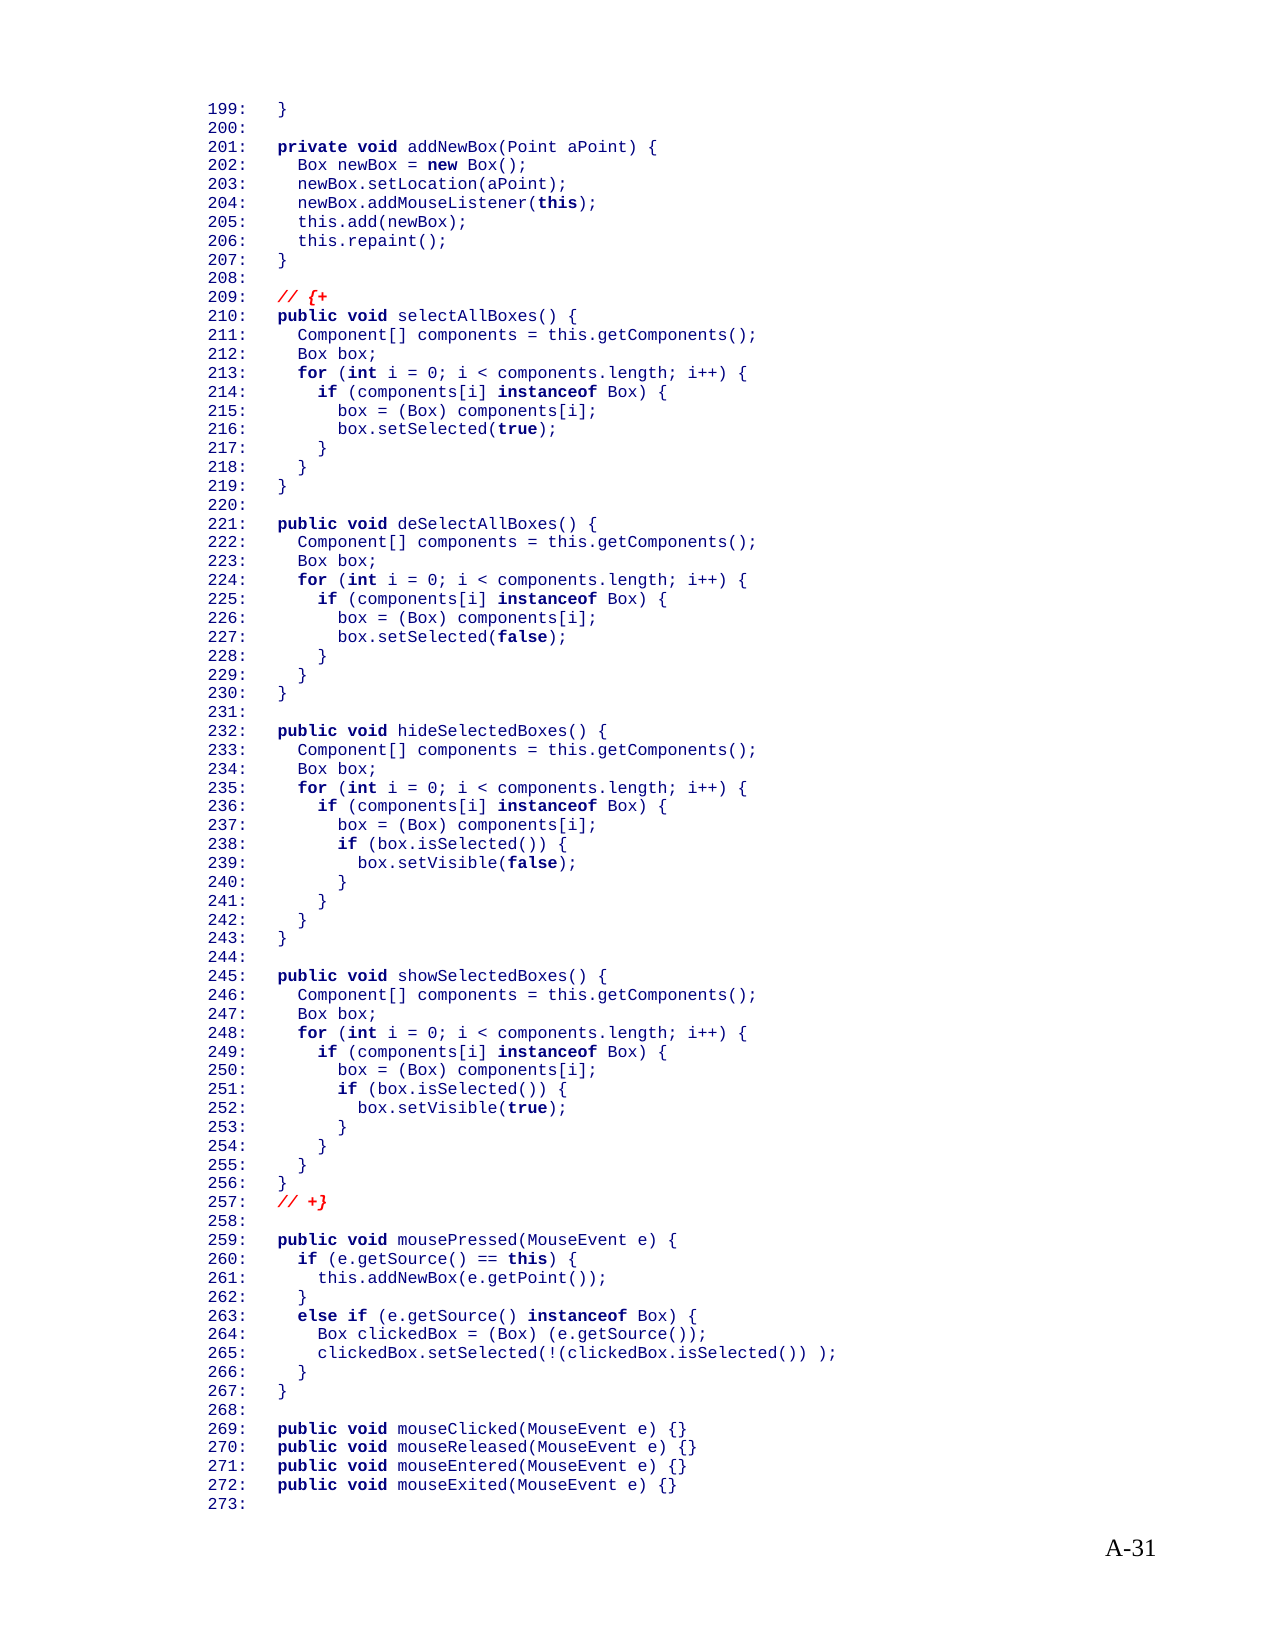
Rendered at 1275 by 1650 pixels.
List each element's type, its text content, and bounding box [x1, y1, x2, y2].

text 200: [207, 119, 1156, 138]
text 240: } [207, 873, 1156, 892]
text 212: Box box; [207, 346, 1156, 364]
text 262: } [207, 1288, 1156, 1307]
text 218: } [207, 459, 1156, 477]
text 203: newBox.setLocation(aPoint); [207, 176, 1156, 195]
text 245: public void showSelectedBoxes() { [207, 968, 1156, 987]
text 228: } [207, 647, 1156, 666]
text 264: Box clickedBox = (Box) (e.getSource()); [207, 1326, 1156, 1345]
text 219: } [207, 477, 1156, 496]
text 261: this.addNewBox(e.getPoint()); [207, 1269, 1156, 1288]
text 223: Box box; [207, 553, 1156, 572]
text 241: } [207, 892, 1156, 911]
text 260: if (e.getSource() == this) { [207, 1251, 1156, 1269]
text 216: box.setSelected(true); [207, 421, 1156, 440]
text 266: } [207, 1364, 1156, 1382]
text 233: Component[] components = this.getComponents(); [207, 741, 1156, 760]
text 250: box = (Box) components[i]; [207, 1062, 1156, 1081]
text 234: Box box; [207, 760, 1156, 779]
text 221: public void deSelectAllBoxes() { [207, 515, 1156, 534]
text 217: } [207, 440, 1156, 459]
text 236: if (components[i] instanceof Box) { [207, 798, 1156, 817]
text 259: public void mousePressed(MouseEvent e) { [207, 1232, 1156, 1251]
text 225: if (components[i] instanceof Box) { [207, 591, 1156, 609]
text 271: public void mouseEntered(MouseEvent e) {} [207, 1458, 1156, 1477]
text 265: clickedBox.setSelected(!(clickedBox.isSelected()) ); [207, 1345, 1156, 1364]
text 214: if (components[i] instanceof Box) { [207, 383, 1156, 402]
text 207: } [207, 251, 1156, 270]
text 199: } [207, 100, 1156, 119]
text 267: } [207, 1382, 1156, 1401]
text 244: [207, 949, 1156, 968]
text 229: } [207, 666, 1156, 685]
text 215: box = (Box) components[i]; [207, 402, 1156, 421]
text 257: // +} [207, 1194, 1156, 1213]
text 242: } [207, 911, 1156, 930]
text 235: for (int i = 0; i < components.length; i++) { [207, 779, 1156, 798]
text 252: box.setVisible(true); [207, 1100, 1156, 1118]
text 227: box.setSelected(false); [207, 628, 1156, 647]
text 248: for (int i = 0; i < components.length; i++) { [207, 1024, 1156, 1043]
text 239: box.setVisible(false); [207, 854, 1156, 873]
text 211: Component[] components = this.getComponents(); [207, 327, 1156, 346]
text 204: newBox.addMouseListener(this); [207, 195, 1156, 213]
text 272: public void mouseExited(MouseEvent e) {} [207, 1477, 1156, 1496]
text 253: } [207, 1118, 1156, 1137]
text 202: Box newBox = new Box(); [207, 157, 1156, 176]
text 220: [207, 496, 1156, 515]
text 273: [207, 1496, 1156, 1514]
text 243: } [207, 930, 1156, 949]
text 249: if (components[i] instanceof Box) { [207, 1043, 1156, 1062]
text 258: [207, 1213, 1156, 1232]
text 247: Box box; [207, 1005, 1156, 1024]
text 263: else if (e.getSource() instanceof Box) { [207, 1307, 1156, 1326]
text 210: public void selectAllBoxes() { [207, 308, 1156, 327]
text 251: if (box.isSelected()) { [207, 1081, 1156, 1100]
text 206: this.repaint(); [207, 232, 1156, 251]
text 246: Component[] components = this.getComponents(); [207, 987, 1156, 1005]
text 268: [207, 1401, 1156, 1420]
text 255: } [207, 1156, 1156, 1175]
text 230: } [207, 685, 1156, 704]
text 226: box = (Box) components[i]; [207, 609, 1156, 628]
text 201: private void addNewBox(Point aPoint) { [207, 138, 1156, 157]
text 224: for (int i = 0; i < components.length; i++) { [207, 572, 1156, 591]
text 209: // {+ [207, 289, 1156, 308]
text 270: public void mouseReleased(MouseEvent e) {} [207, 1439, 1156, 1458]
text 205: this.add(newBox); [207, 213, 1156, 232]
text 231: [207, 704, 1156, 723]
text 238: if (box.isSelected()) { [207, 836, 1156, 854]
text 237: box = (Box) components[i]; [207, 817, 1156, 836]
text 213: for (int i = 0; i < components.length; i++) { [207, 364, 1156, 383]
text 256: } [207, 1175, 1156, 1194]
text 208: [207, 270, 1156, 289]
text 232: public void hideSelectedBoxes() { [207, 723, 1156, 741]
text 254: } [207, 1137, 1156, 1156]
text 269: public void mouseClicked(MouseEvent e) {} [207, 1420, 1156, 1439]
text 222: Component[] components = this.getComponents(); [207, 534, 1156, 553]
